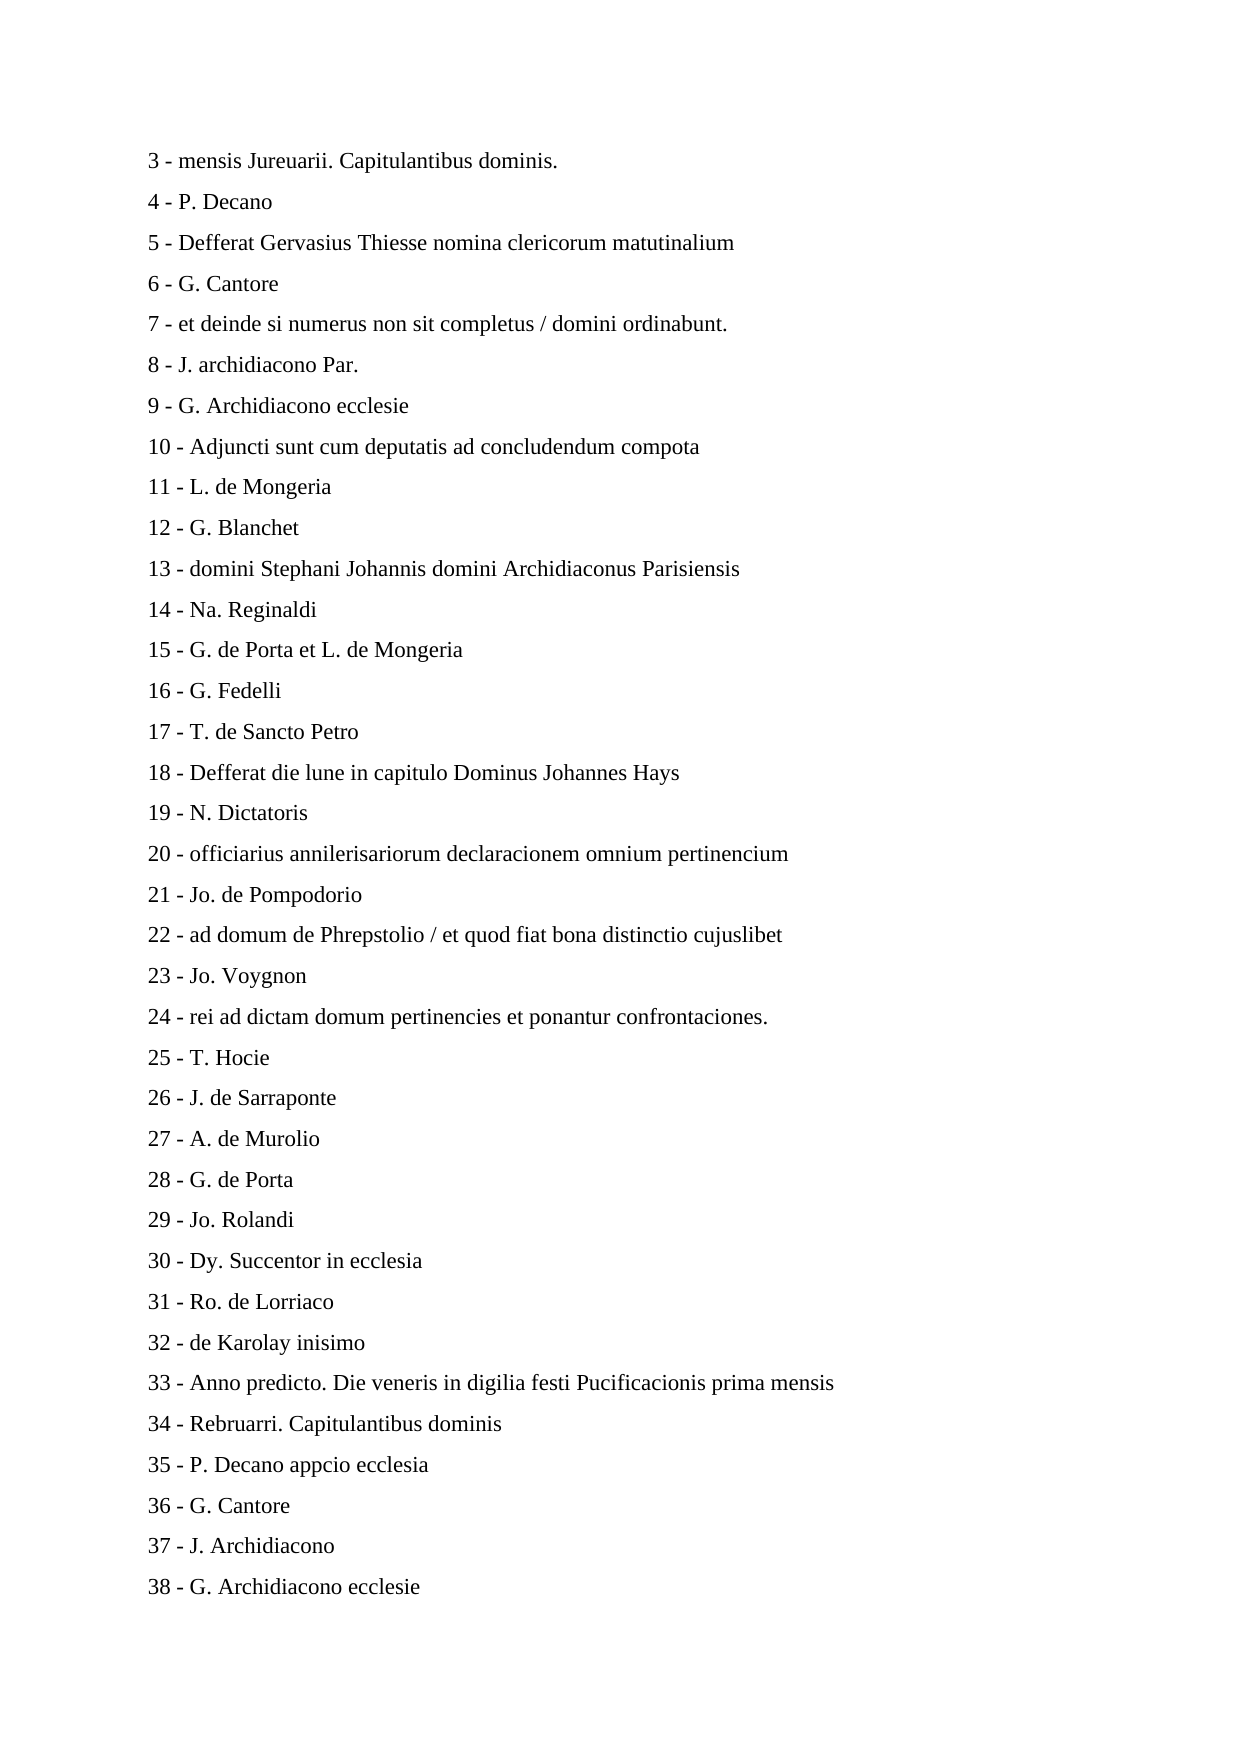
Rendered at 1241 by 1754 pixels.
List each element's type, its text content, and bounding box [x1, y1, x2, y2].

text 12 - G. Blanchet [148, 514, 1093, 541]
text 6 - G. Cantore [148, 270, 1093, 296]
text 28 - G. de Porta [148, 1166, 1093, 1192]
text 34 - Rebruarri. Capitulantibus dominis [148, 1410, 1093, 1437]
text 37 - J. Archidiacono [148, 1532, 1093, 1559]
text 35 - P. Decano appcio ecclesia [148, 1451, 1093, 1477]
text 20 - officiarius annilerisariorum declaracionem omnium pertinencium [148, 840, 1093, 866]
text 38 - G. Archidiacono ecclesie [148, 1573, 1093, 1599]
text 5 - Defferat Gervasius Thiesse nomina clericorum matutinalium [148, 229, 1093, 255]
text 26 - J. de Sarraponte [148, 1084, 1093, 1111]
text 3 - mensis Jureuarii. Capitulantibus dominis. [148, 148, 1093, 174]
text 7 - et deinde si numerus non sit completus / domini ordinabunt. [148, 311, 1093, 337]
text 25 - T. Hocie [148, 1044, 1093, 1070]
text 18 - Defferat die lune in capitulo Dominus Johannes Hays [148, 758, 1093, 785]
text 8 - J. archidiacono Par. [148, 351, 1093, 378]
text 33 - Anno predicto. Die veneris in digilia festi Pucificacionis prima mensis [148, 1369, 1093, 1396]
text 11 - L. de Mongeria [148, 473, 1093, 500]
text 16 - G. Fedelli [148, 677, 1093, 703]
text 21 - Jo. de Pompodorio [148, 881, 1093, 907]
text 36 - G. Cantore [148, 1492, 1093, 1518]
text 22 - ad domum de Phrepstolio / et quod fiat bona distinctio cujuslibet [148, 921, 1093, 948]
text 10 - Adjuncti sunt cum deputatis ad concludendum compota [148, 433, 1093, 459]
text 4 - P. Decano [148, 188, 1093, 215]
text 32 - de Karolay inisimo [148, 1329, 1093, 1355]
text 13 - domini Stephani Johannis domini Archidiaconus Parisiensis [148, 555, 1093, 581]
text 15 - G. de Porta et L. de Mongeria [148, 636, 1093, 663]
text 31 - Ro. de Lorriaco [148, 1288, 1093, 1314]
text 27 - A. de Murolio [148, 1125, 1093, 1151]
text 23 - Jo. Voygnon [148, 962, 1093, 988]
text 9 - G. Archidiacono ecclesie [148, 392, 1093, 418]
text 29 - Jo. Rolandi [148, 1207, 1093, 1233]
text 19 - N. Dictatoris [148, 799, 1093, 826]
text 14 - Na. Reginaldi [148, 596, 1093, 622]
text 17 - T. de Sancto Petro [148, 718, 1093, 744]
text 30 - Dy. Succentor in ecclesia [148, 1247, 1093, 1274]
text 24 - rei ad dictam domum pertinencies et ponantur confrontaciones. [148, 1003, 1093, 1029]
